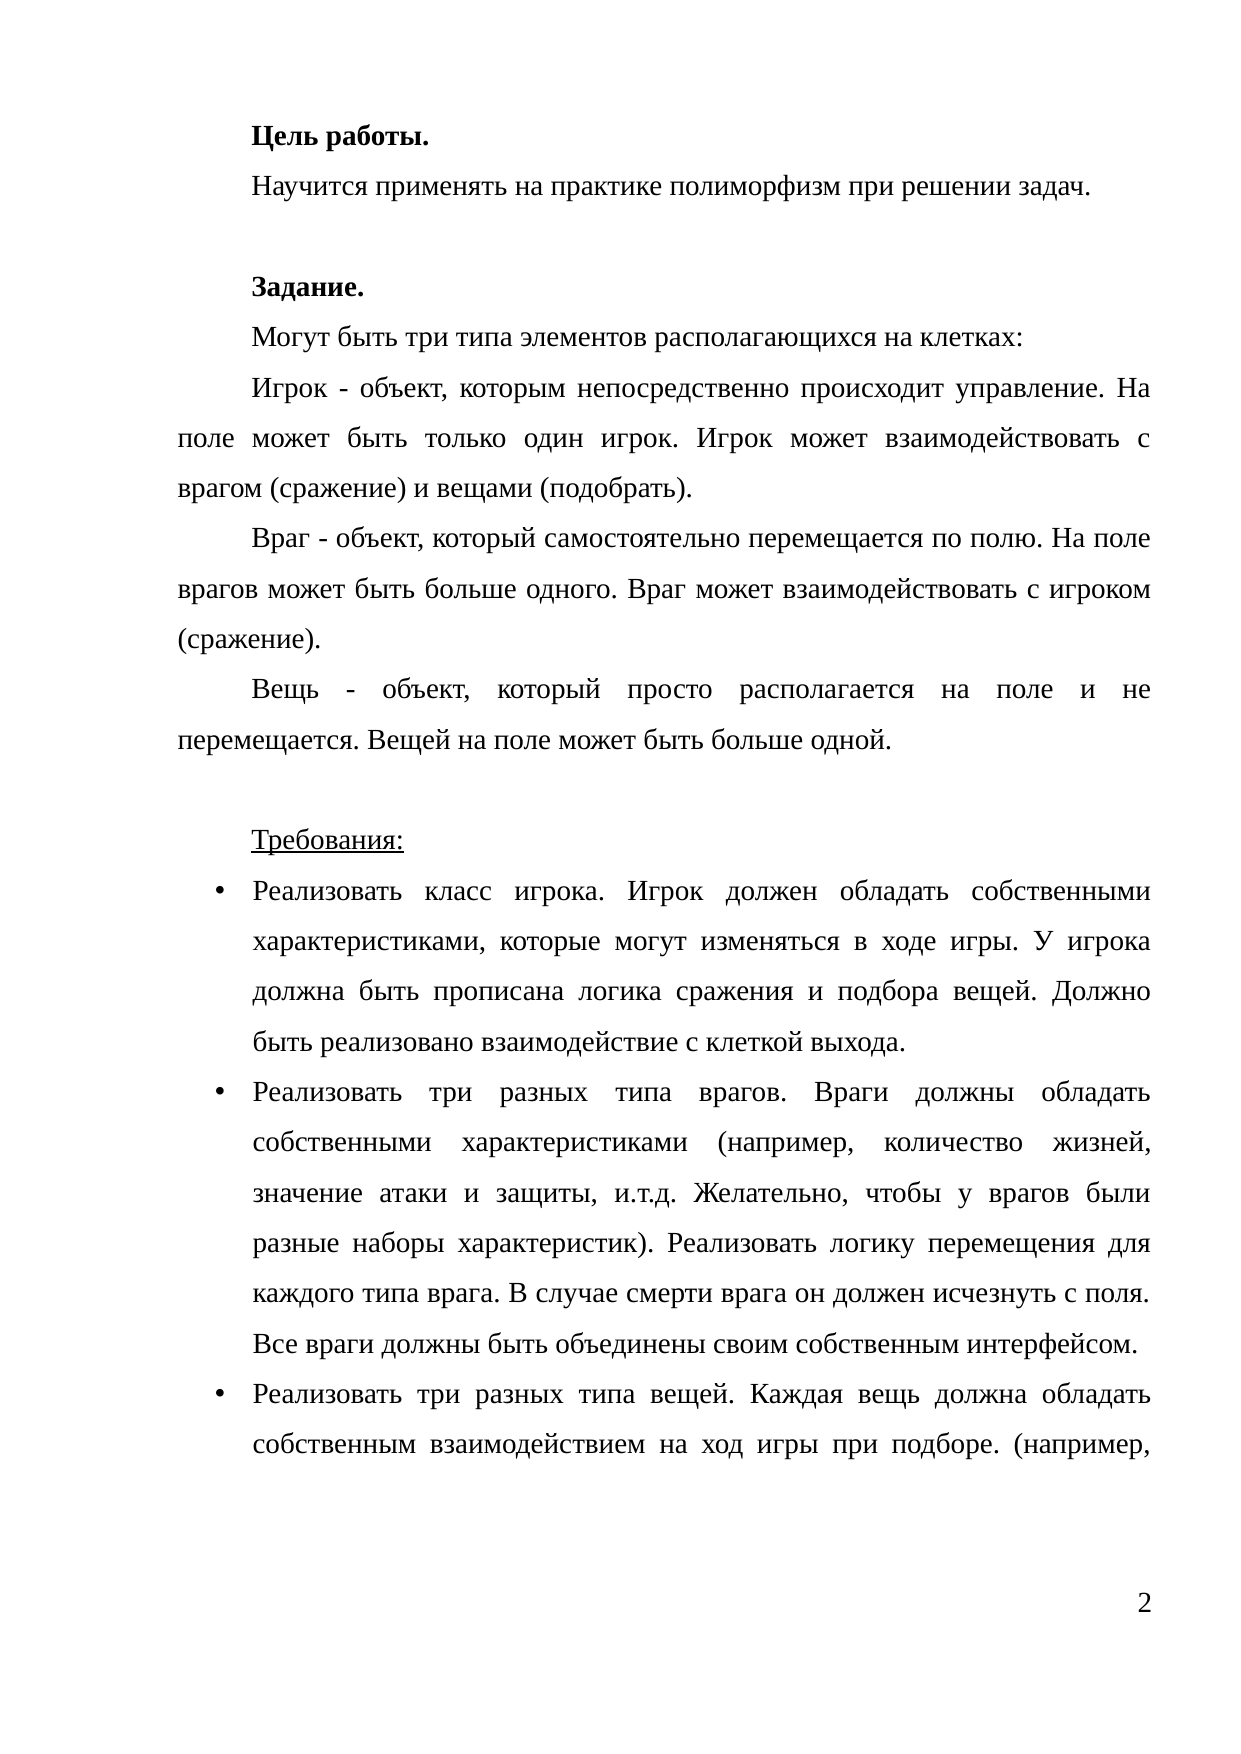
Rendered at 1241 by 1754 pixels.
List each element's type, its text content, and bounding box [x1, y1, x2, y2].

text Вещь - объект, который просто располагается на поле и не перемещается. Вещей на поле может быть больше одной. [177, 672, 1152, 755]
list Реализовать три разных типа врагов. Враги должны обладать собственными характеристиками (например, количество жизней, значение атаки и защиты, и.т.д. Желательно, чтобы у врагов были разные наборы характеристик). Реализовать логику перемещения для каждого типа врага. В случае смерти врага он должен исчезнуть с поля. Все враги должны быть объединены своим собственным интерфейсом. [215, 1074, 1152, 1359]
text Враг - объект, который самостоятельно перемещается по полю. На поле врагов может быть больше одного. Враг может взаимодействовать с игроком (сражение). [177, 521, 1152, 655]
subtitle Цель работы. [177, 118, 1152, 152]
list Реализовать класс игрока. Игрок должен обладать собственными характеристиками, которые могут изменяться в ходе игры. У игрока должна быть прописана логика сражения и подбора вещей. Должно быть реализовано взаимодействие с клеткой выхода. [215, 873, 1152, 1057]
subtitle Задание. [177, 269, 1152, 303]
text Требования: [177, 822, 1152, 856]
text Научится применять на практике полиморфизм при решении задач. [177, 168, 1152, 202]
text Игрок - объект, которым непосредственно происходит управление. На поле может быть только один игрок. Игрок может взаимодействовать с врагом (сражение) и вещами (подобрать). [177, 370, 1152, 504]
list Реализовать три разных типа вещей. Каждая вещь должна обладать собственным взаимодействием на ход игры при подборе. (например, [215, 1376, 1152, 1460]
text Могут быть три типа элементов располагающихся на клетках: [177, 319, 1152, 353]
